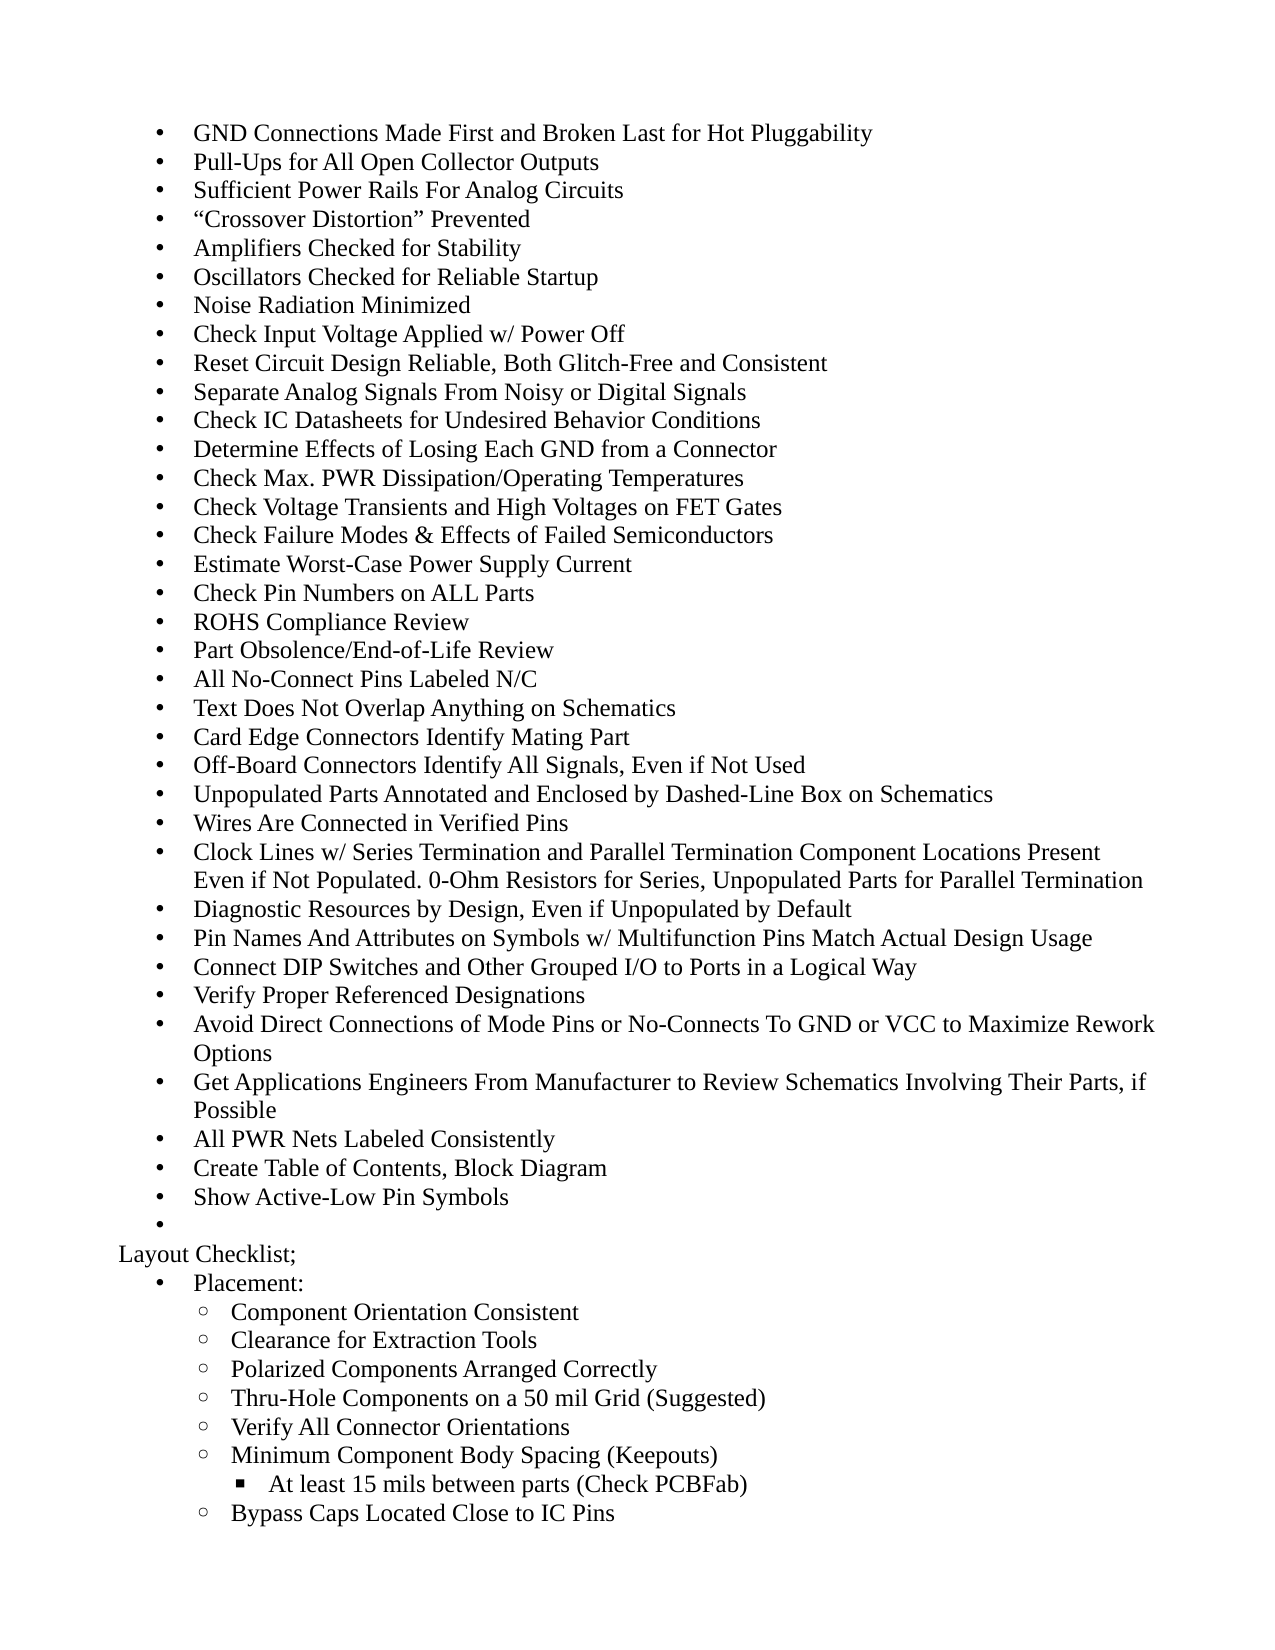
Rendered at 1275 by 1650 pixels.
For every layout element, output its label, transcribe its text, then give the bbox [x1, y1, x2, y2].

list Connect DIP Switches and Other Grouped I/O to Ports in a Logical Way [156, 952, 1157, 981]
list Create Table of Contents, Block Diagram [156, 1153, 1157, 1182]
list Card Edge Connectors Identify Mating Part [156, 722, 1157, 751]
list Amplifiers Checked for Stability [156, 233, 1157, 262]
list Text Does Not Overlap Anything on Schematics [156, 693, 1157, 722]
list At least 15 mils between parts (Check PCBFab) [231, 1469, 1157, 1498]
list Pull-Ups for All Open Collector Outputs [156, 147, 1157, 176]
list All PWR Nets Labeled Consistently [156, 1124, 1157, 1153]
list Diagnostic Resources by Design, Even if Unpopulated by Default [156, 894, 1157, 923]
list Show Active-Low Pin Symbols [156, 1182, 1157, 1211]
list Oscillators Checked for Reliable Startup [156, 262, 1157, 291]
list Avoid Direct Connections of Mode Pins or No-Connects To GND or VCC to Maximize Rework Options [156, 1009, 1157, 1067]
list Check IC Datasheets for Undesired Behavior Conditions [156, 406, 1157, 434]
list Verify All Connector Orientations [193, 1412, 1157, 1441]
list Clock Lines w/ Series Termination and Parallel Termination Component Locations Present Even if Not Populated. 0-Ohm Resistors for Series, Unpopulated Parts for Parallel Termination [156, 837, 1157, 894]
list Check Failure Modes & Effects of Failed Semiconductors [156, 521, 1157, 549]
list Separate Analog Signals From Noisy or Digital Signals [156, 377, 1157, 406]
list Verify Proper Referenced Designations [156, 981, 1157, 1009]
list Check Max. PWR Dissipation/Operating Temperatures [156, 463, 1157, 492]
list Wires Are Connected in Verified Pins [156, 808, 1157, 837]
list Determine Effects of Losing Each GND from a Connector [156, 434, 1157, 463]
list Minimum Component Body Spacing (Keepouts) [193, 1441, 1157, 1469]
list Reset Circuit Design Reliable, Both Glitch-Free and Consistent [156, 348, 1157, 377]
list Check Input Voltage Applied w/ Power Off [156, 319, 1157, 348]
list Part Obsolence/End-of-Life Review [156, 636, 1157, 664]
list Pin Names And Attributes on Symbols w/ Multifunction Pins Match Actual Design Usage [156, 923, 1157, 952]
list Thru-Hole Components on a 50 mil Grid (Suggested) [193, 1383, 1157, 1412]
list “Crossover Distortion” Prevented [156, 204, 1157, 233]
list Unpopulated Parts Annotated and Enclosed by Dashed-Line Box on Schematics [156, 779, 1157, 808]
list Check Voltage Transients and High Voltages on FET Gates [156, 492, 1157, 521]
list Check Pin Numbers on ALL Parts [156, 578, 1157, 607]
list ROHS Compliance Review [156, 607, 1157, 636]
list Component Orientation Consistent [193, 1297, 1157, 1326]
list Sufficient Power Rails For Analog Circuits [156, 176, 1157, 204]
list Polarized Components Arranged Correctly [193, 1354, 1157, 1383]
list Estimate Worst-Case Power Supply Current [156, 549, 1157, 578]
list Get Applications Engineers From Manufacturer to Review Schematics Involving Their Parts, if Possible [156, 1067, 1157, 1124]
list All No-Connect Pins Labeled N/C [156, 664, 1157, 693]
list Off-Board Connectors Identify All Signals, Even if Not Used [156, 751, 1157, 779]
list Bypass Caps Located Close to IC Pins [193, 1498, 1157, 1527]
list Clearance for Extraction Tools [193, 1326, 1157, 1354]
list GND Connections Made First and Broken Last for Hot Pluggability [156, 118, 1157, 147]
list Noise Radiation Minimized [156, 291, 1157, 319]
text Layout Checklist; [118, 1239, 1157, 1268]
list Placement: [156, 1268, 1157, 1297]
